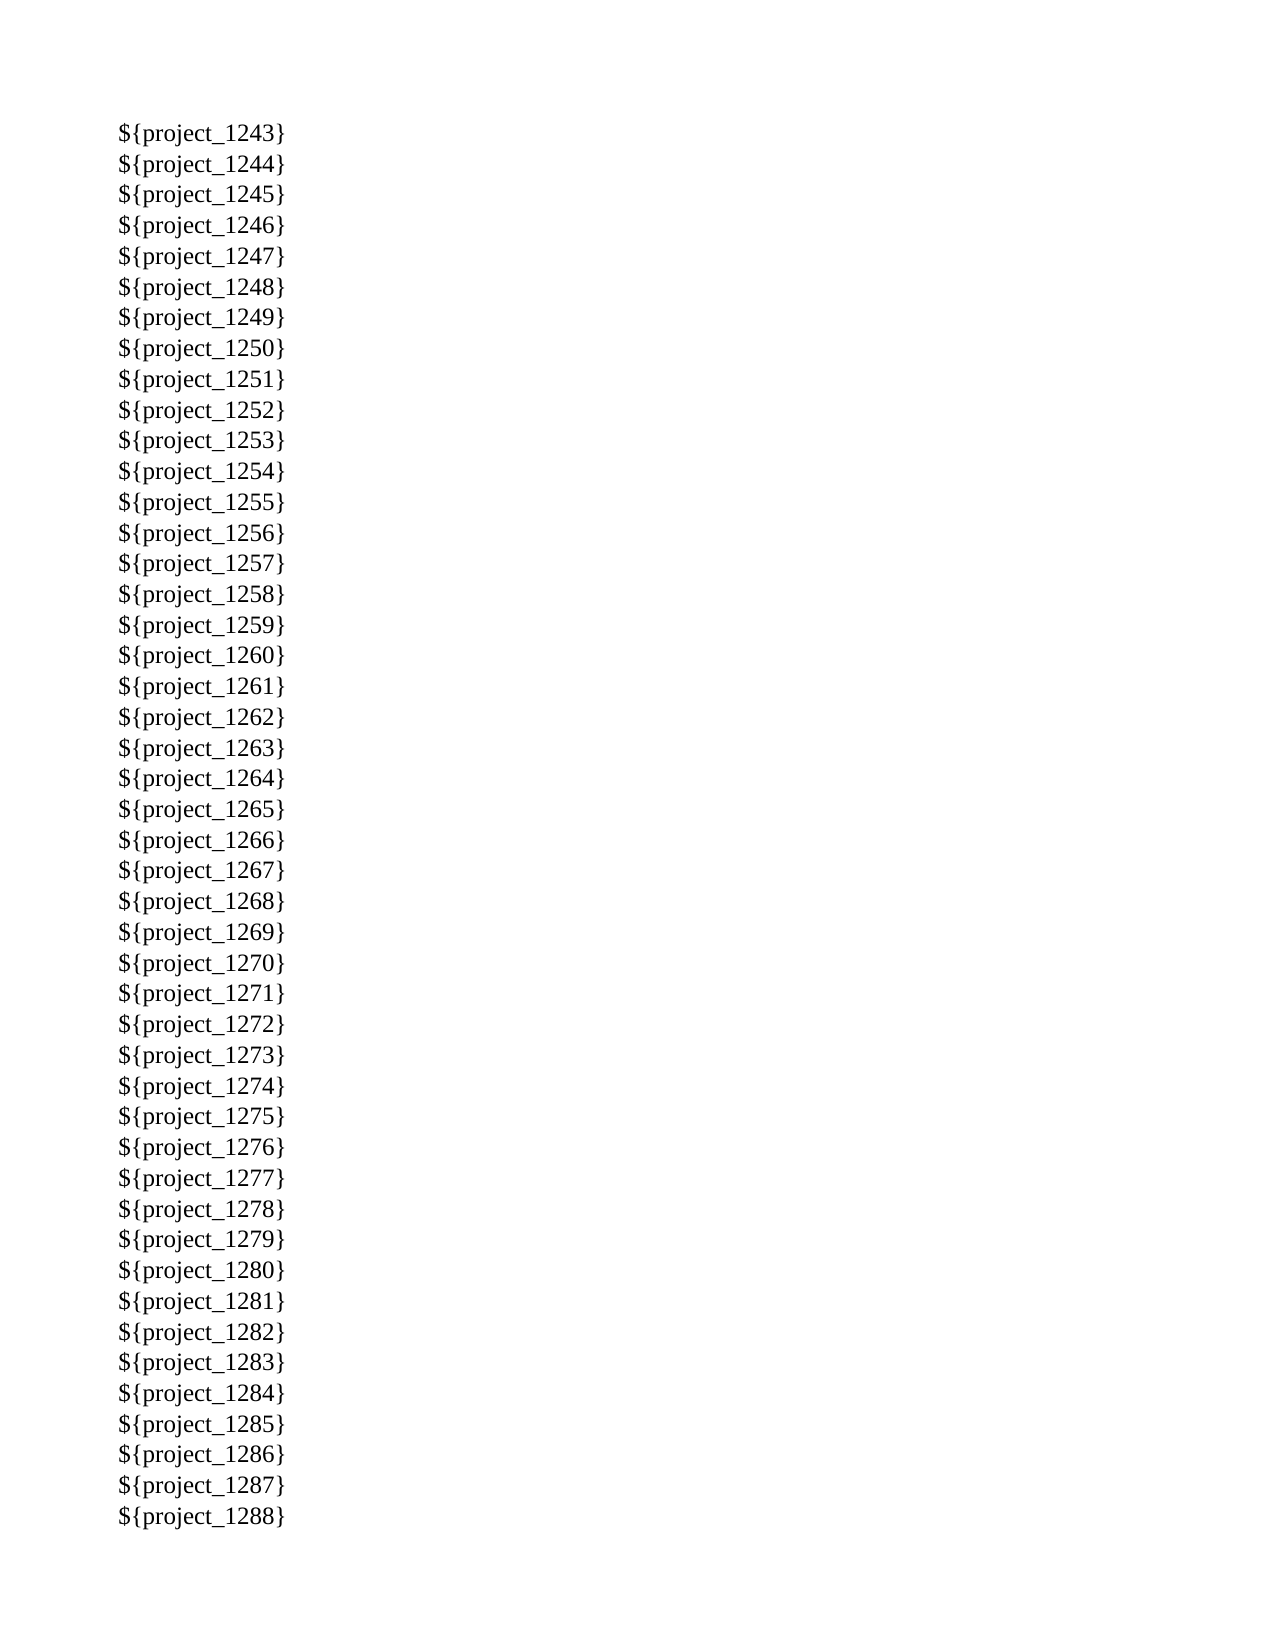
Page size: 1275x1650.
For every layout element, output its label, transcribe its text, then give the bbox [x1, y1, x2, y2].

text ${project_1262} [118, 702, 1157, 731]
text ${project_1284} [118, 1378, 1157, 1407]
text ${project_1282} [118, 1317, 1157, 1345]
text ${project_1265} [118, 794, 1157, 823]
text ${project_1278} [118, 1194, 1157, 1222]
text ${project_1257} [118, 548, 1157, 577]
text ${project_1268} [118, 886, 1157, 915]
text ${project_1251} [118, 364, 1157, 393]
text ${project_1246} [118, 210, 1157, 239]
text ${project_1255} [118, 487, 1157, 516]
text ${project_1269} [118, 917, 1157, 946]
text ${project_1250} [118, 333, 1157, 362]
text ${project_1266} [118, 825, 1157, 854]
text ${project_1272} [118, 1009, 1157, 1038]
text ${project_1249} [118, 302, 1157, 331]
text ${project_1247} [118, 241, 1157, 270]
text ${project_1276} [118, 1132, 1157, 1161]
text ${project_1280} [118, 1255, 1157, 1284]
text ${project_1261} [118, 671, 1157, 700]
text ${project_1252} [118, 395, 1157, 423]
text ${project_1260} [118, 641, 1157, 669]
text ${project_1287} [118, 1470, 1157, 1499]
text ${project_1259} [118, 610, 1157, 638]
text ${project_1288} [118, 1501, 1157, 1530]
text ${project_1274} [118, 1071, 1157, 1099]
text ${project_1264} [118, 763, 1157, 792]
text ${project_1248} [118, 272, 1157, 301]
text ${project_1275} [118, 1101, 1157, 1130]
text ${project_1283} [118, 1347, 1157, 1376]
text ${project_1243} [118, 118, 1157, 147]
text ${project_1245} [118, 179, 1157, 208]
text ${project_1270} [118, 948, 1157, 977]
text ${project_1273} [118, 1040, 1157, 1069]
text ${project_1271} [118, 978, 1157, 1007]
text ${project_1263} [118, 733, 1157, 761]
text ${project_1279} [118, 1224, 1157, 1253]
text ${project_1253} [118, 425, 1157, 454]
text ${project_1281} [118, 1286, 1157, 1314]
text ${project_1256} [118, 518, 1157, 546]
text ${project_1286} [118, 1439, 1157, 1468]
text ${project_1277} [118, 1163, 1157, 1192]
text ${project_1285} [118, 1409, 1157, 1437]
text ${project_1254} [118, 456, 1157, 485]
text ${project_1267} [118, 856, 1157, 884]
text ${project_1258} [118, 579, 1157, 608]
text ${project_1244} [118, 149, 1157, 178]
